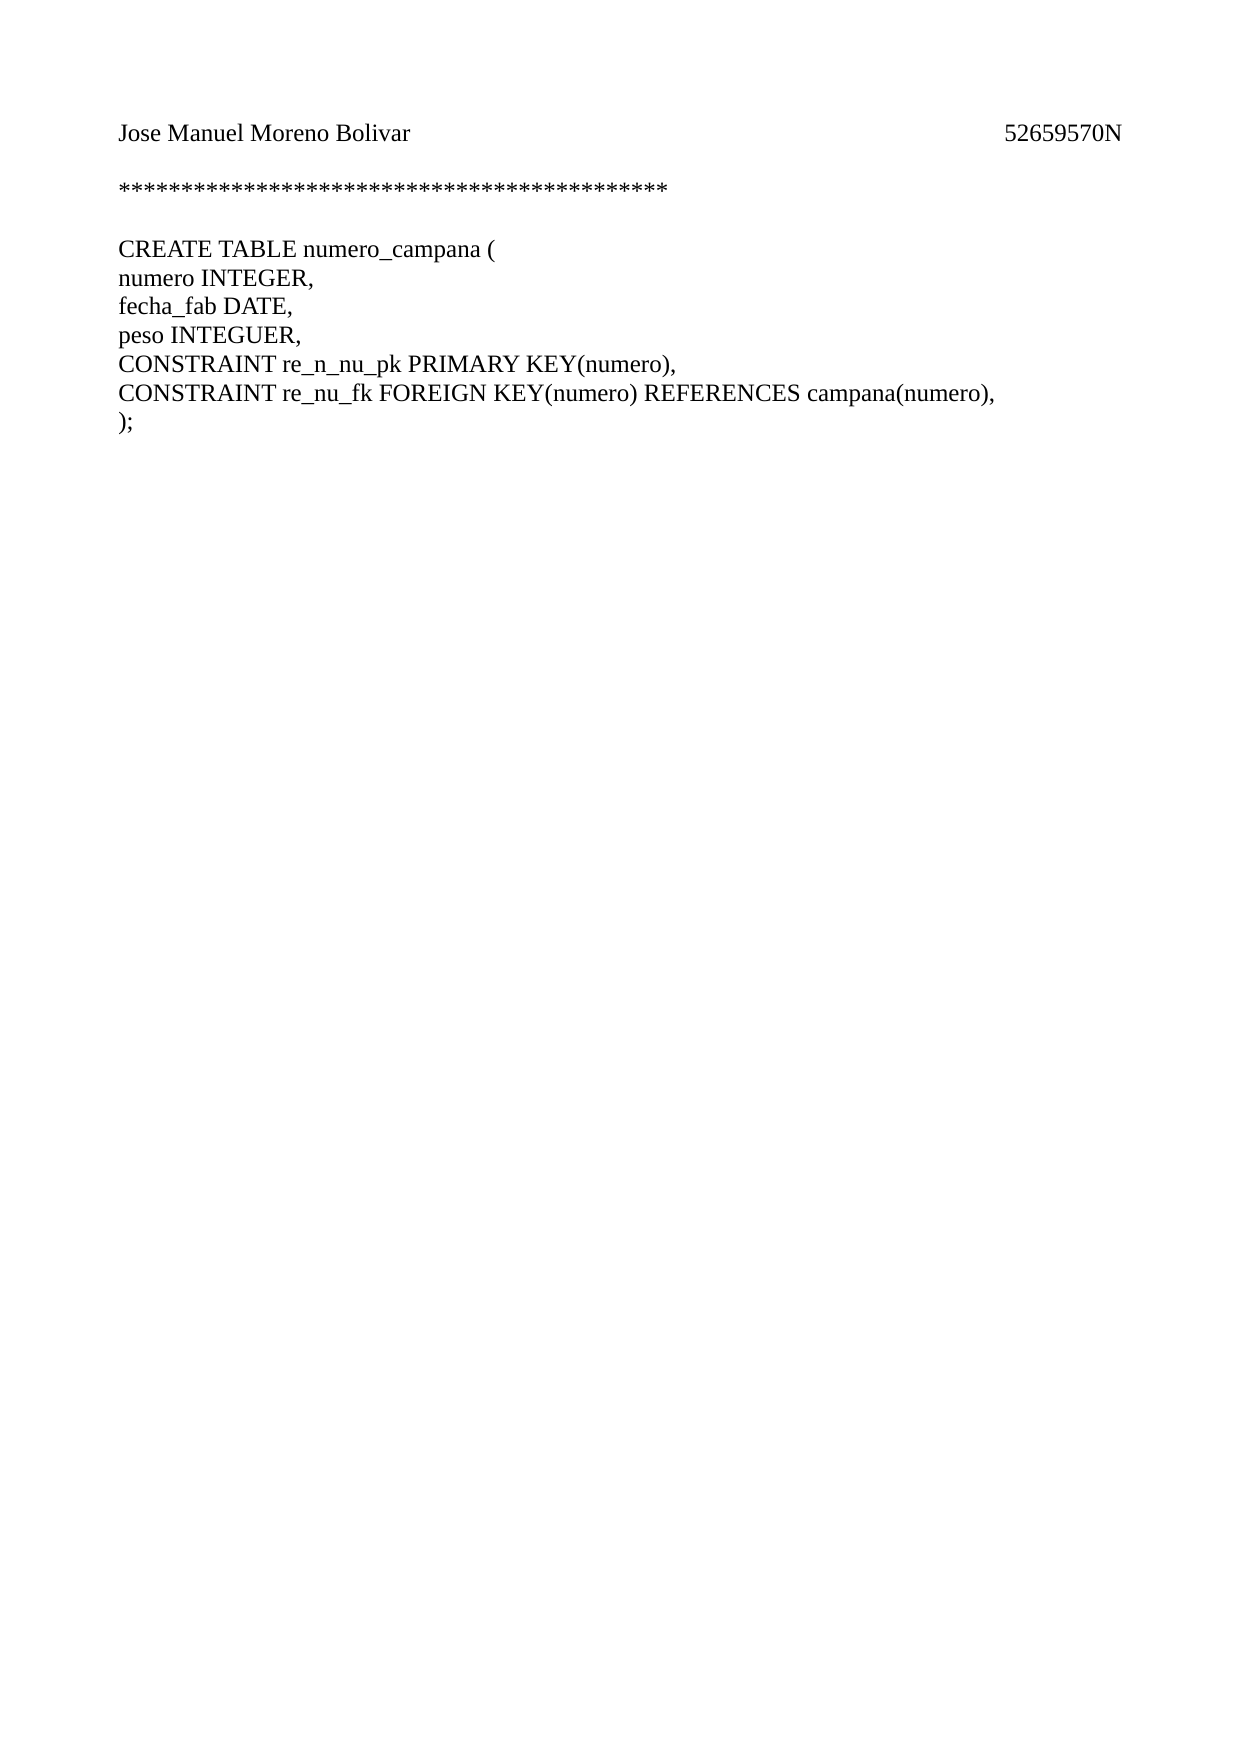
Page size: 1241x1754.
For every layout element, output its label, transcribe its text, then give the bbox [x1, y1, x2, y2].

text fecha_fab DATE, [118, 291, 1122, 320]
text numero INTEGER, [118, 263, 1122, 291]
text ); [118, 406, 1122, 435]
text CONSTRAINT re_nu_fk FOREIGN KEY(numero) REFERENCES campana(numero), [118, 378, 1122, 406]
text CREATE TABLE numero_campana ( [118, 234, 1122, 263]
text CONSTRAINT re_n_nu_pk PRIMARY KEY(numero), [118, 349, 1122, 378]
text ******************************************** [118, 176, 1122, 205]
text peso INTEGUER, [118, 320, 1122, 349]
